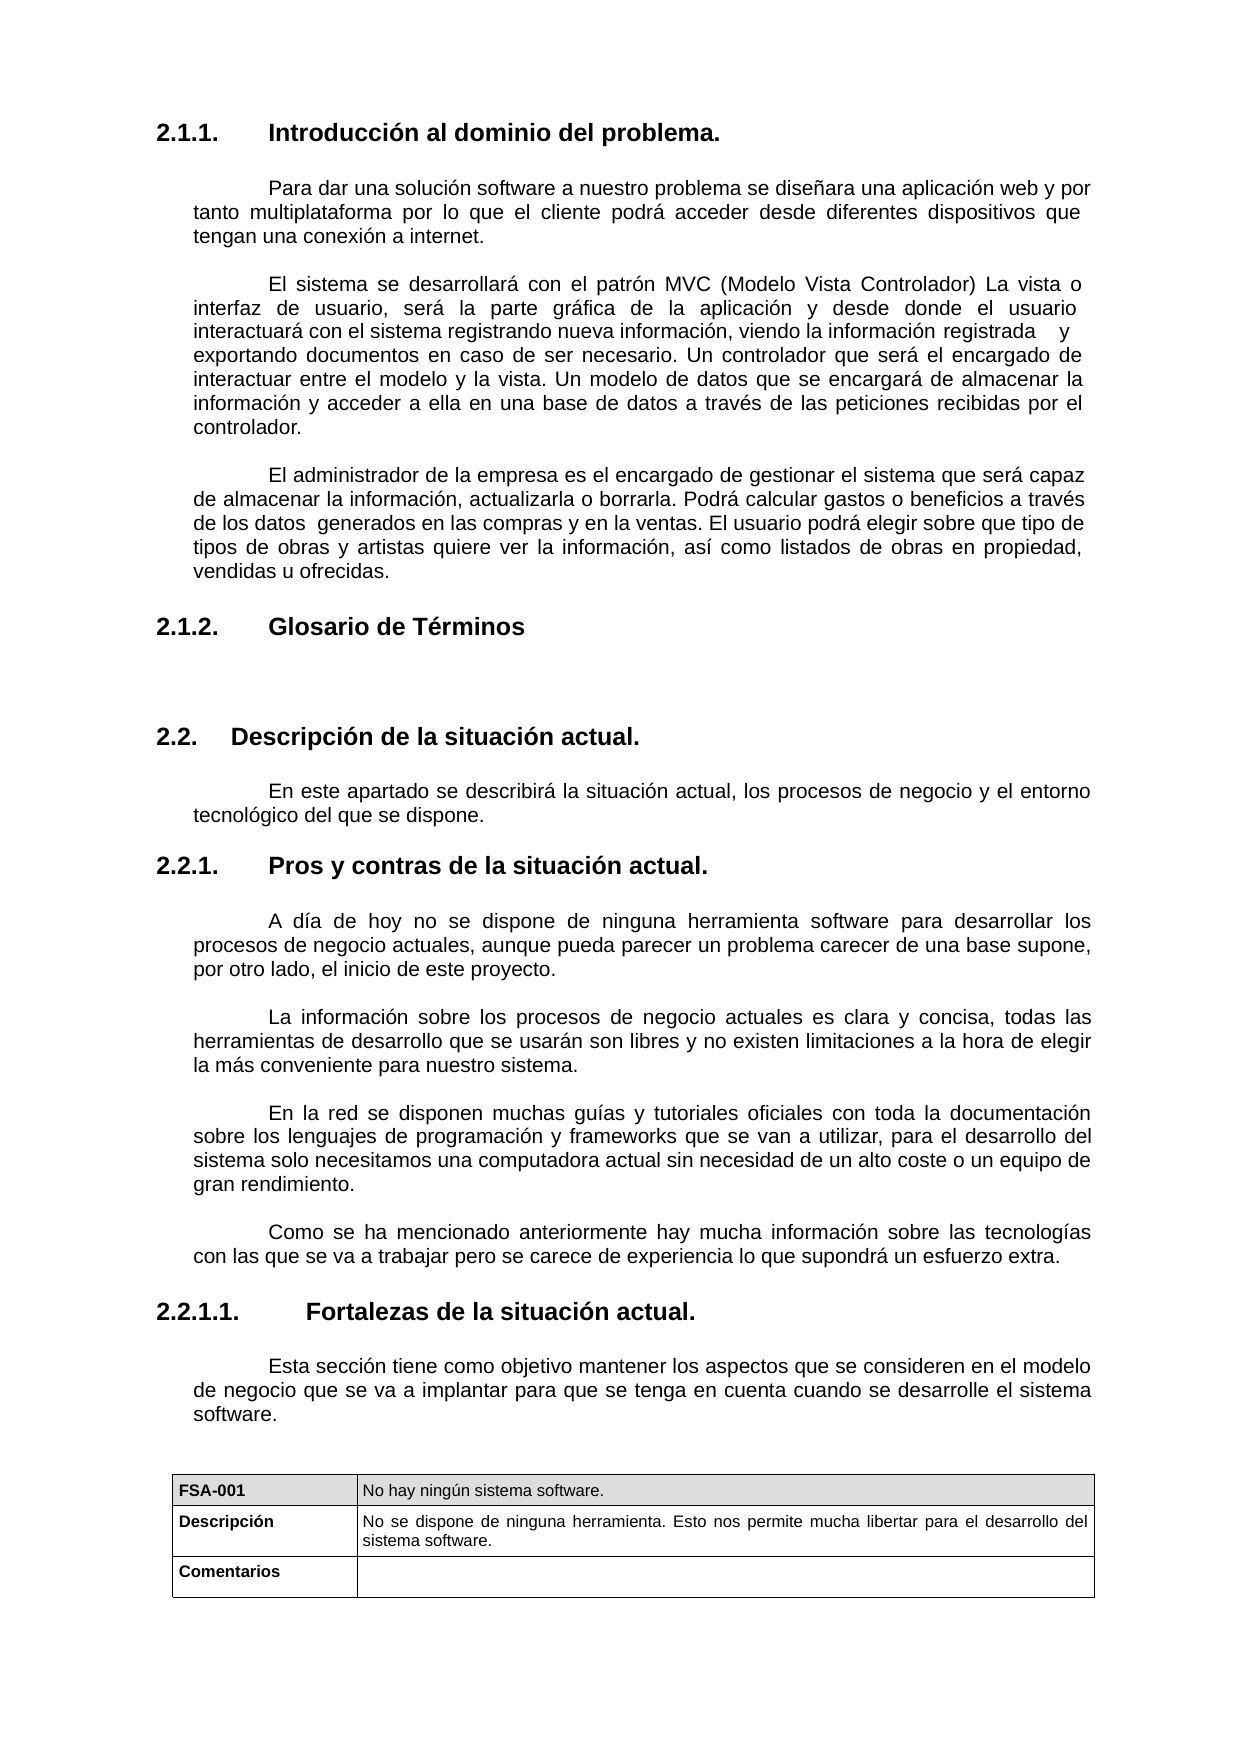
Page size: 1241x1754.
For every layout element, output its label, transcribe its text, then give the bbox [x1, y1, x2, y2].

list Pros y contras de la situación actual. [156, 851, 1093, 880]
text Para dar una solución software a nuestro problema se diseñara una aplicación web y por tanto multiplataforma por lo que el cliente podrá acceder desde diferentes dispositivos que tengan una conexión a internet. [118, 176, 1093, 247]
text El administrador de la empresa es el encargado de gestionar el sistema que será capaz de almacenar la información, actualizarla o borrarla. Podrá calcular gastos o beneficios a través de los datos generados en las compras y en la ventas. El usuario podrá elegir sobre que tipo de tipos de obras y artistas quiere ver la información, así como listados de obras en propiedad, vendidas u ofrecidas. [118, 463, 1093, 583]
text Esta sección tiene como objetivo mantener los aspectos que se consideren en el modelo de negocio que se va a implantar para que se tenga en cuenta cuando se desarrolle el sistema software. [193, 1354, 1093, 1426]
table_header No hay ningún sistema software. [358, 1475, 1094, 1505]
text A día de hoy no se dispone de ninguna herramienta software para desarrollar los procesos de negocio actuales, aunque pueda parecer un problema carecer de una base supone, por otro lado, el inicio de este proyecto. [193, 909, 1093, 981]
list Glosario de Términos [156, 612, 1093, 640]
table_cell Comentarios [173, 1557, 357, 1597]
text La información sobre los procesos de negocio actuales es clara y concisa, todas las herramientas de desarrollo que se usarán son libres y no existen limitaciones a la hora de elegir la más conveniente para nuestro sistema. [193, 1004, 1093, 1076]
text Como se ha mencionado anteriormente hay mucha información sobre las tecnologías con las que se va a trabajar pero se carece de experiencia lo que supondrá un esfuerzo extra. [193, 1220, 1093, 1268]
text En la red se disponen muchas guías y tutoriales oficiales con toda la documentación sobre los lenguajes de programación y frameworks que se van a utilizar, para el desarrollo del sistema solo necesitamos una computadora actual sin necesidad de un alto coste o un equipo de gran rendimiento. [193, 1100, 1093, 1196]
list Fortalezas de la situación actual. [156, 1297, 1093, 1326]
list Descripción de la situación actual. [156, 722, 1093, 751]
table_cell Descripción [173, 1506, 357, 1556]
text En este apartado se describirá la situación actual, los procesos de negocio y el entorno tecnológico del que se dispone. [193, 779, 1093, 827]
table_header FSA-001 [173, 1475, 357, 1505]
table_cell [358, 1557, 1094, 1597]
list Introducción al dominio del problema. [156, 118, 1093, 147]
table_cell No se dispone de ninguna herramienta. Esto nos permite mucha libertar para el desarrollo del sistema software. [358, 1506, 1094, 1556]
text El sistema se desarrollará con el patrón MVC (Modelo Vista Controlador) La vista o interfaz de usuario, será la parte gráfica de la aplicación y desde donde el usuario interactuará con el sistema registrando nueva información, viendo la información registrada y exportando documentos en caso de ser necesario. Un controlador que será el encargado de interactuar entre el modelo y la vista. Un modelo de datos que se encargará de almacenar la información y acceder a ella en una base de datos a través de las peticiones recibidas por el controlador. [118, 271, 1093, 439]
